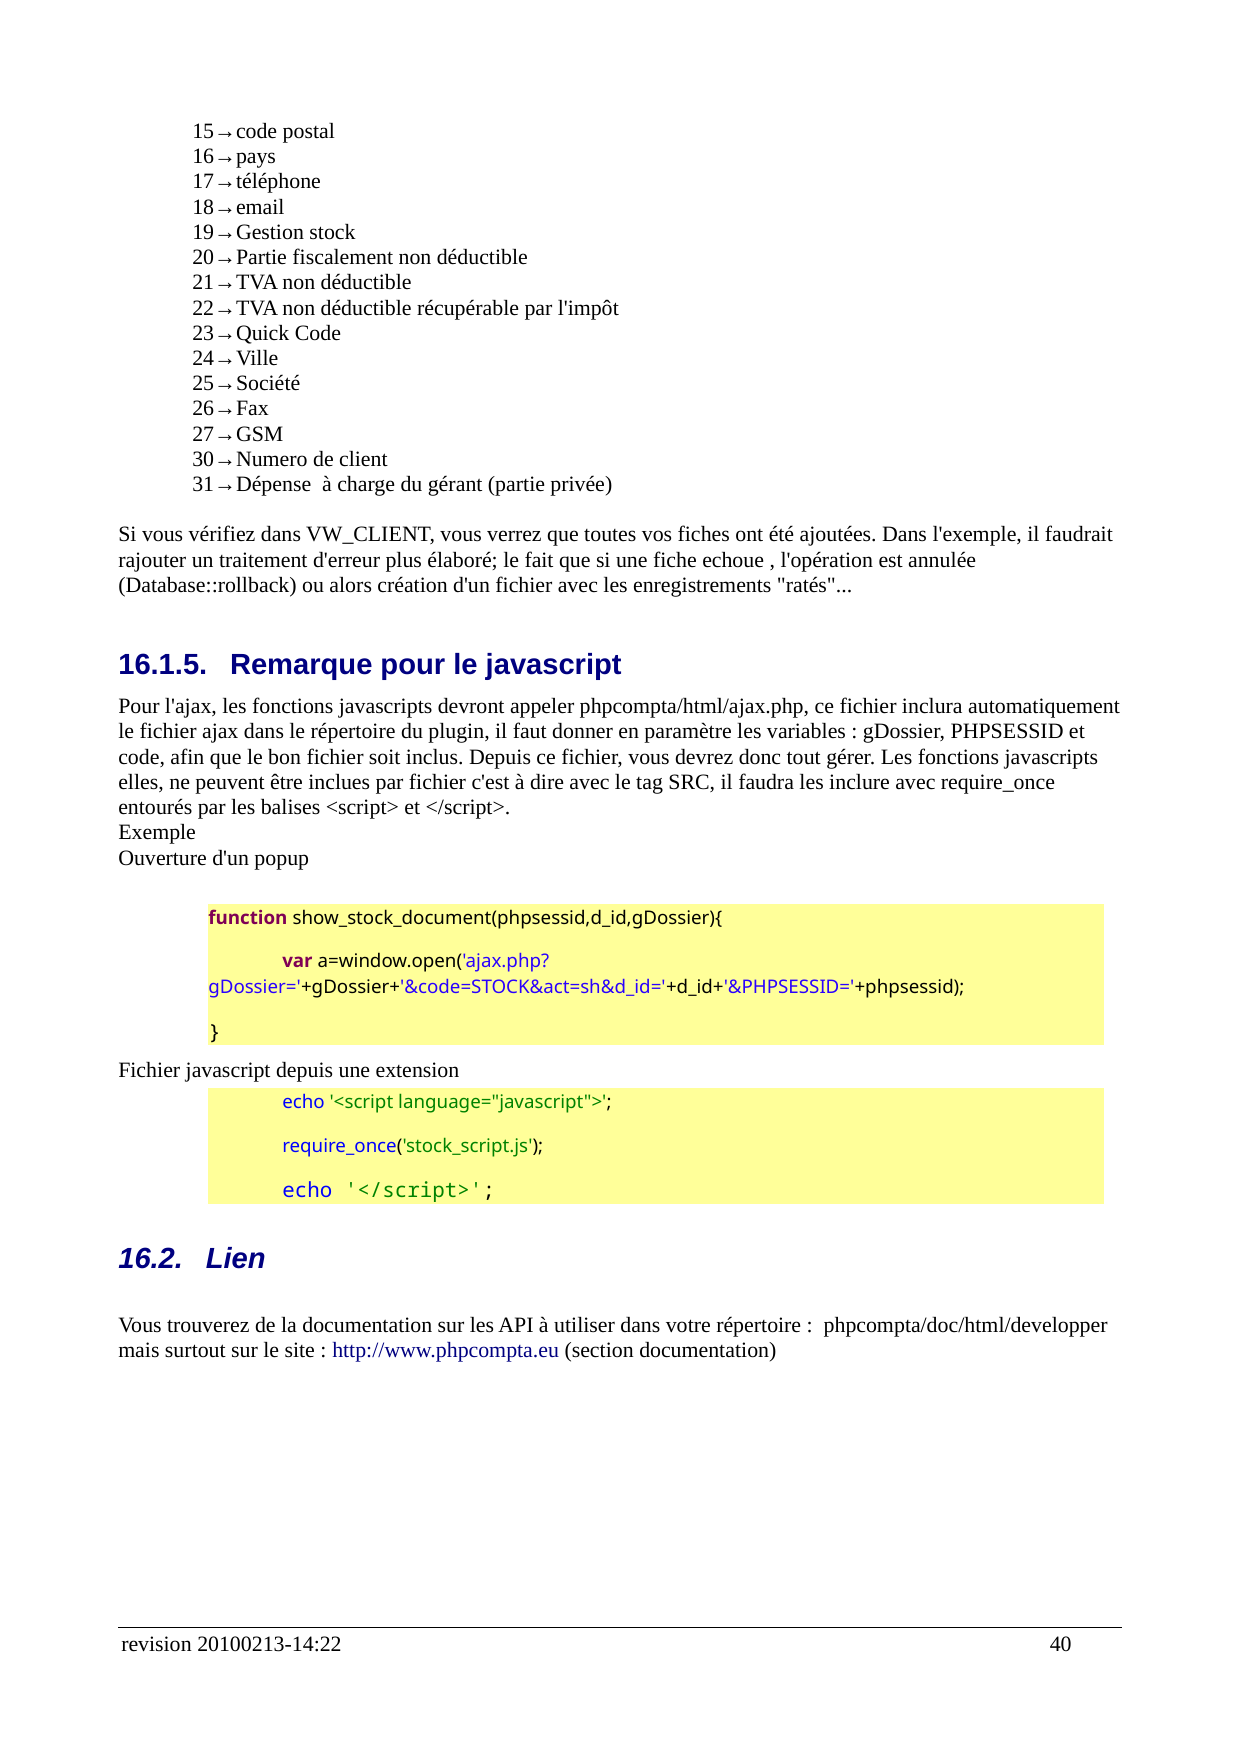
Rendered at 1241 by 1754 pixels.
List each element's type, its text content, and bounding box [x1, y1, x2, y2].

subtitle Lien [118, 1241, 1122, 1274]
text 15→code postal [192, 118, 1122, 143]
text require_once('stock_script.js'); [208, 1132, 1104, 1158]
text 16→pays [192, 143, 1122, 168]
text Vous trouverez de la documentation sur les API à utiliser dans votre répertoire : phpcompta/doc/html/developper mais surtout sur le site : http://www.phpcompta.eu (section documentation) [118, 1312, 1122, 1363]
text 17→téléphone [192, 168, 1122, 194]
text 21→TVA non déductible [192, 269, 1122, 294]
text 26→Fax [192, 395, 1122, 421]
text 19→Gestion stock [192, 219, 1122, 244]
text Pour l'ajax, les fonctions javascripts devront appeler phpcompta/html/ajax.php, ce fichier inclura automatiquement le fichier ajax dans le répertoire du plugin, il faut donner en paramètre les variables : gDossier, PHPSESSID et code, afin que le bon fichier soit inclus. Depuis ce fichier, vous devrez donc tout gérer. Les fonctions javascripts elles, ne peuvent être inclues par fichier c'est à dire avec le tag SRC, il faudra les inclure avec require_once entourés par les balises <script> et </script>. [118, 693, 1122, 819]
text function show_stock_document(phpsessid,d_id,gDossier){ [208, 904, 1104, 930]
text } [208, 1017, 1104, 1045]
subtitle Remarque pour le javascript [118, 647, 1122, 681]
text 20→Partie fiscalement non déductible [192, 244, 1122, 269]
text 25→Société [192, 370, 1122, 395]
text 31→Dépense à charge du gérant (partie privée) [192, 471, 1122, 496]
text 22→TVA non déductible récupérable par l'impôt [192, 294, 1122, 320]
text Si vous vérifiez dans VW_CLIENT, vous verrez que toutes vos fiches ont été ajoutées. Dans l'exemple, il faudrait rajouter un traitement d'erreur plus élaboré; le fait que si une fiche echoue , l'opération est annulée (Database::rollback) ou alors création d'un fichier avec les enregistrements "ratés"... [118, 521, 1122, 597]
text Exemple [118, 819, 1122, 844]
text echo '</script>'; [208, 1176, 1104, 1204]
text echo '<script language="javascript">'; [208, 1088, 1104, 1114]
text Fichier javascript depuis une extension [118, 1057, 1122, 1082]
text 23→Quick Code [192, 320, 1122, 345]
text 27→GSM [192, 421, 1122, 446]
text 30→Numero de client [192, 446, 1122, 471]
text 24→Ville [192, 345, 1122, 370]
text var a=window.open('ajax.php?gDossier='+gDossier+'&code=STOCK&act=sh&d_id='+d_id+'&PHPSESSID='+phpsessid); [208, 948, 1104, 999]
text Ouverture d'un popup [118, 844, 1122, 870]
text 18→email [192, 194, 1122, 219]
